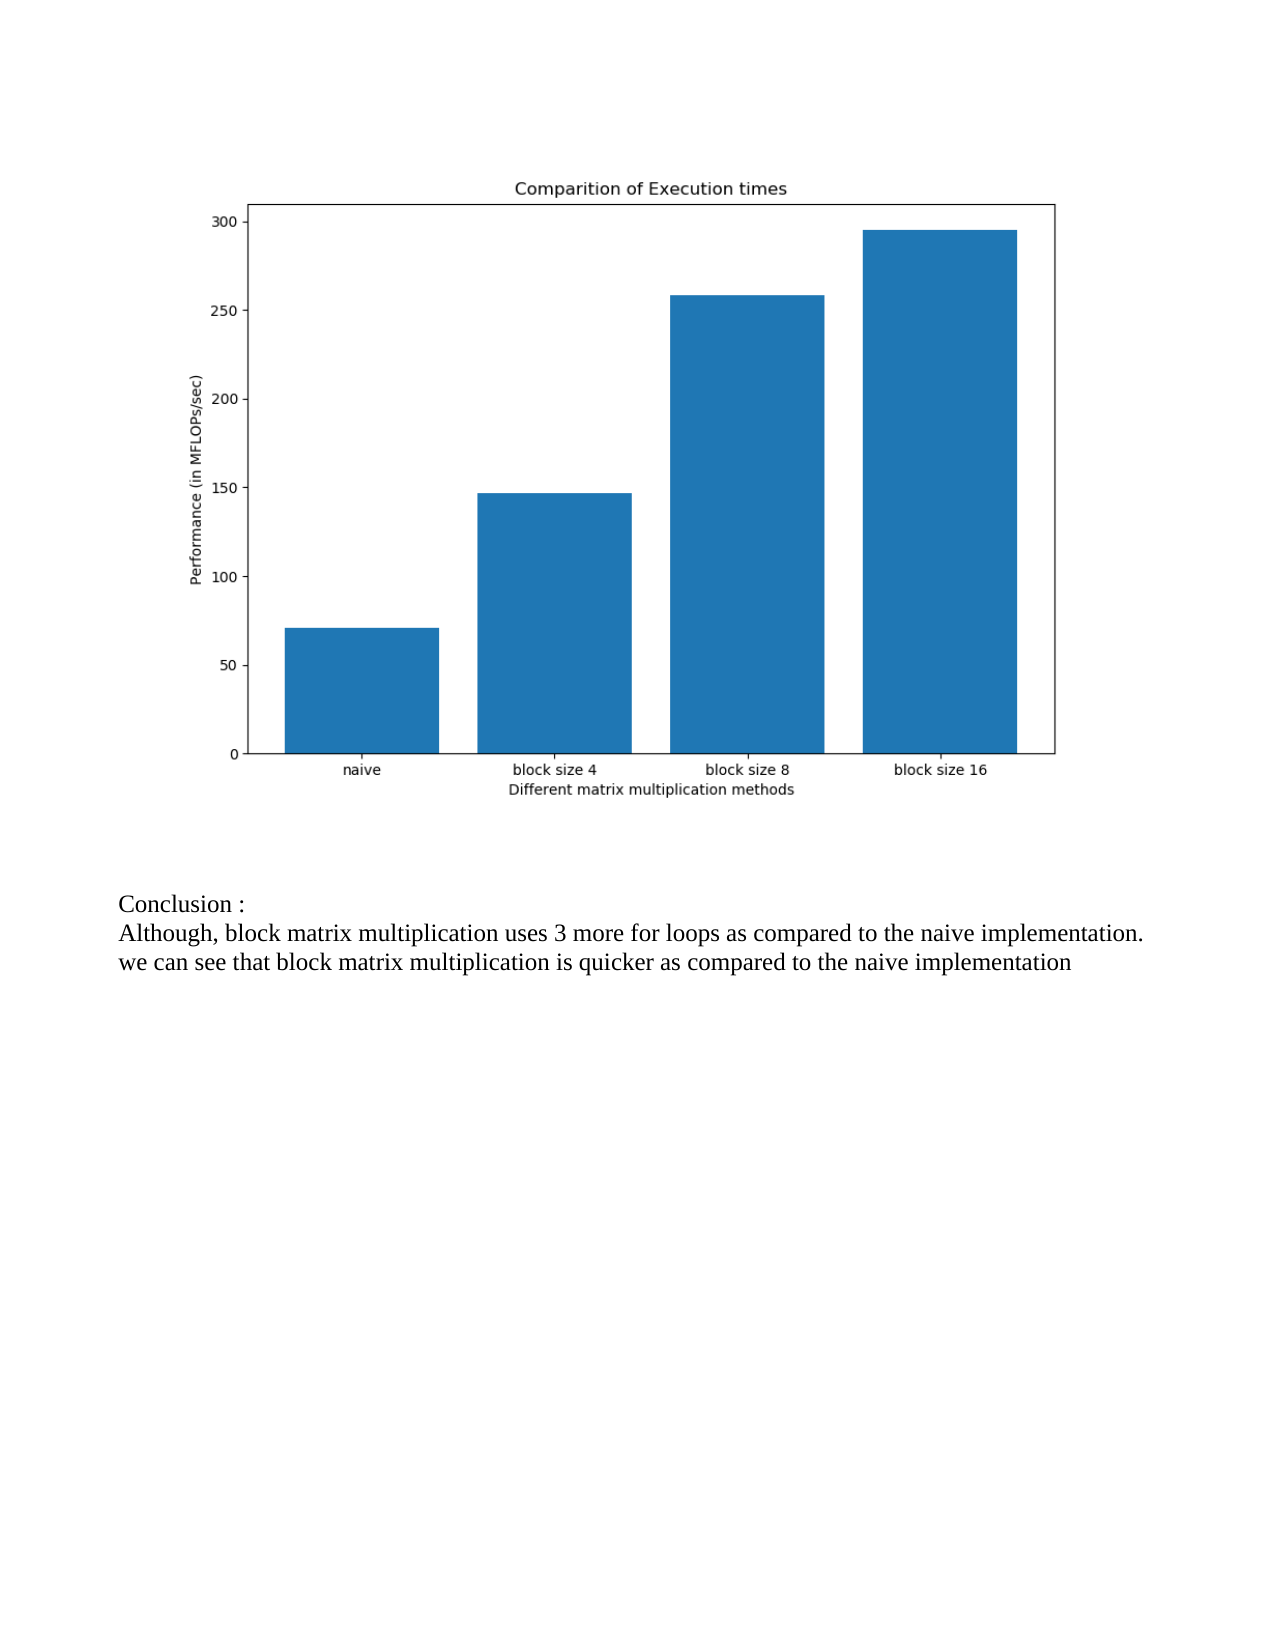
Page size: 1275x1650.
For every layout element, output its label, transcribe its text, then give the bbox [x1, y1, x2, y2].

picture [118, 118, 1157, 832]
text Conclusion : [118, 889, 1157, 918]
text Although, block matrix multiplication uses 3 more for loops as compared to the naive implementation. we can see that block matrix multiplication is quicker as compared to the naive implementation [118, 918, 1157, 975]
